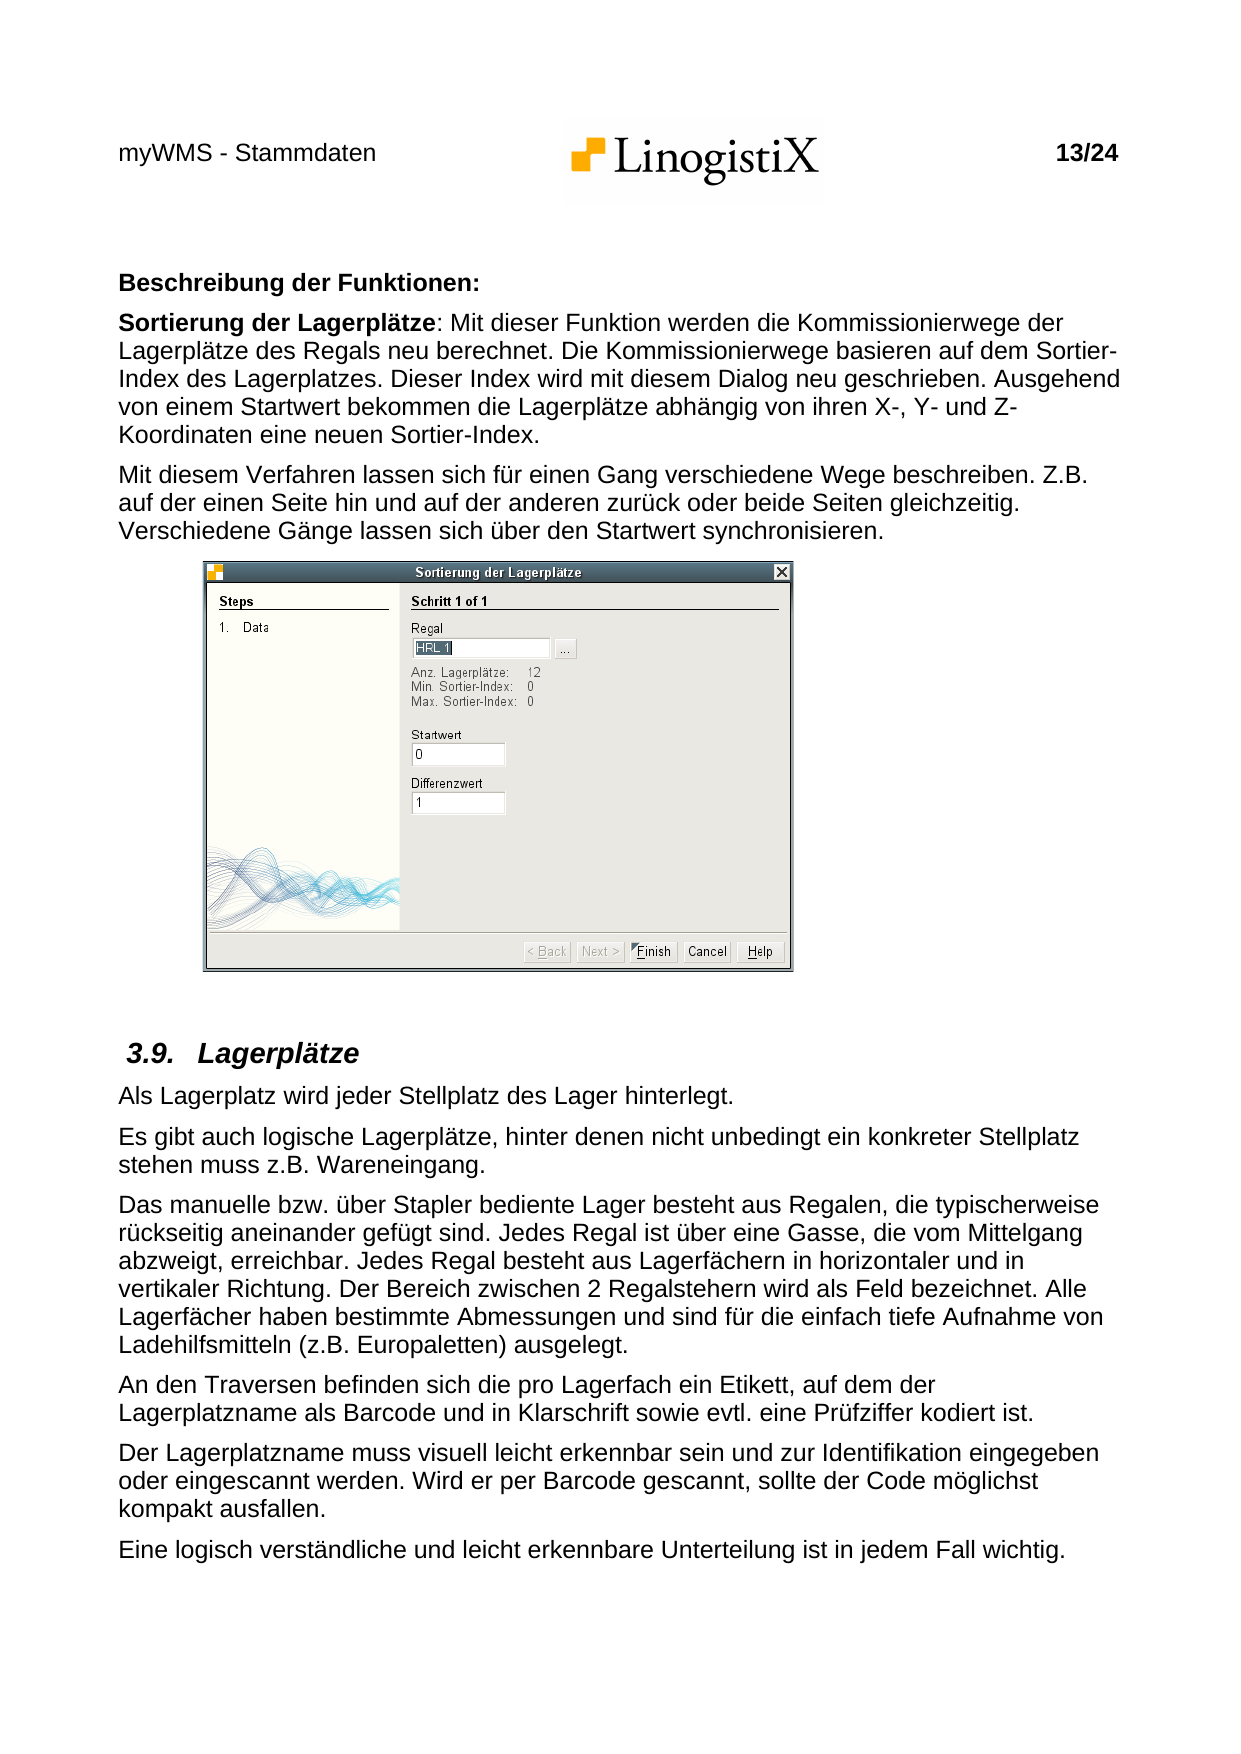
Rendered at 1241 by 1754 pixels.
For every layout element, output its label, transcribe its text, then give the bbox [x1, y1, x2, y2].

text Das manuelle bzw. über Stapler bediente Lager besteht aus Regalen, die typischerweise rückseitig aneinander gefügt sind. Jedes Regal ist über eine Gasse, die vom Mittelgang abzweigt, erreichbar. Jedes Regal besteht aus Lagerfächern in horizontaler und in vertikaler Richtung. Der Bereich zwischen 2 Regalstehern wird als Feld bezeichnet. Alle Lagerfächer haben bestimmte Abmessungen und sind für die einfach tiefe Aufnahme von Ladehilfsmitteln (z.B. Europaletten) ausgelegt. [118, 1191, 1122, 1358]
text Als Lagerplatz wird jeder Stellplatz des Lager hinterlegt. [118, 1082, 1122, 1110]
picture [202, 561, 794, 972]
text Mit diesem Verfahren lassen sich für einen Gang verschiedene Wege beschreiben. Z.B. auf der einen Seite hin und auf der anderen zurück oder beide Seiten gleichzeitig. Verschiedene Gänge lassen sich über den Startwert synchronisieren. [118, 461, 1122, 545]
picture [564, 118, 825, 205]
text An den Traversen befinden sich die pro Lagerfach ein Etikett, auf dem der Lagerplatzname als Barcode und in Klarschrift sowie evtl. eine Prüfziffer kodiert ist. [118, 1371, 1122, 1427]
text Beschreibung der Funktionen: [118, 269, 1122, 297]
text Sortierung der Lagerplätze: Mit dieser Funktion werden die Kommissionierwege der Lagerplätze des Regals neu berechnet. Die Kommissionierwege basieren auf dem Sortier-Index des Lagerplatzes. Dieser Index wird mit diesem Dialog neu geschrieben. Ausgehend von einem Startwert bekommen die Lagerplätze abhängig von ihren X-, Y- und Z-Koordinaten eine neuen Sortier-Index. [118, 309, 1122, 449]
text Eine logisch verständliche und leicht erkennbare Unterteilung ist in jedem Fall wichtig. [118, 1535, 1122, 1563]
subtitle Lagerplätze [118, 1037, 1122, 1069]
text Der Lagerplatzname muss visuell leicht erkennbar sein und zur Identifikation eingegeben oder eingescannt werden. Wird er per Barcode gescannt, sollte der Code möglichst kompakt ausfallen. [118, 1439, 1122, 1523]
text Es gibt auch logische Lagerplätze, hinter denen nicht unbedingt ein konkreter Stellplatz stehen muss z.B. Wareneingang. [118, 1122, 1122, 1178]
